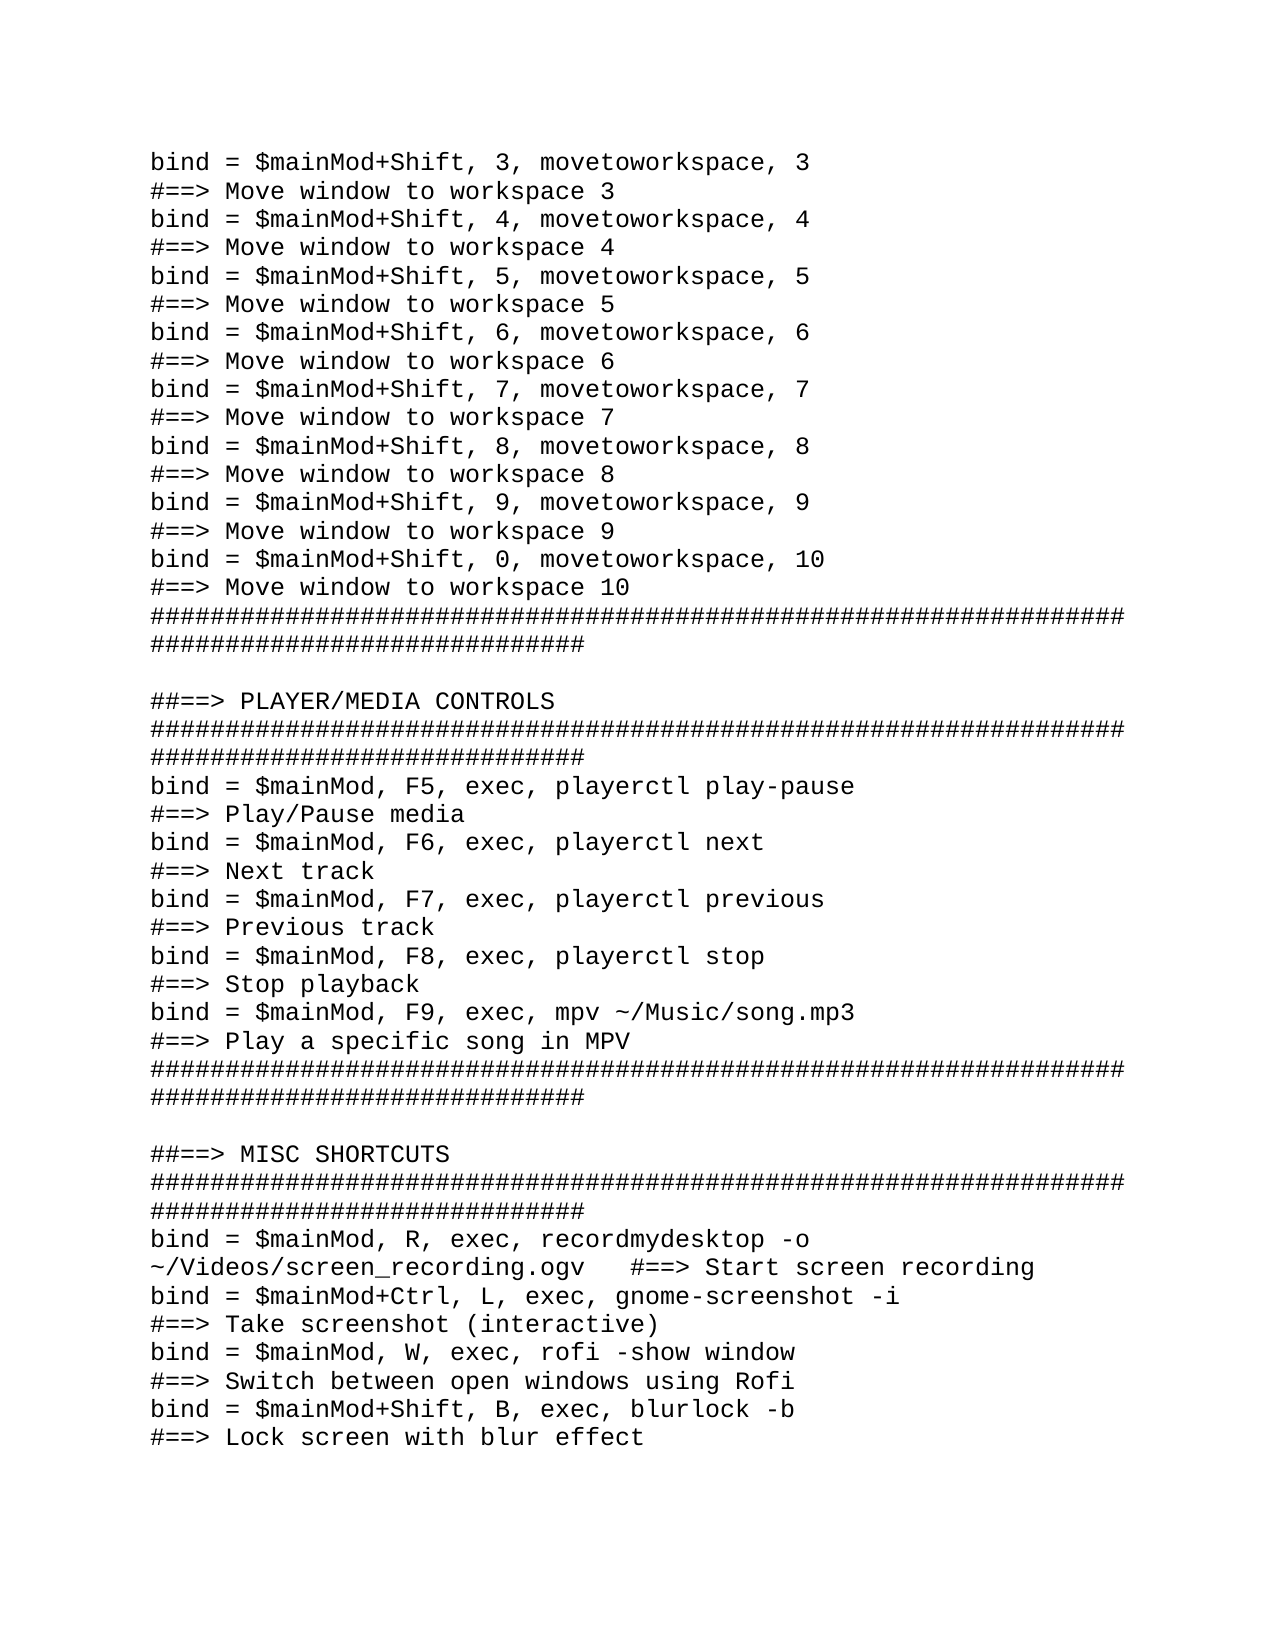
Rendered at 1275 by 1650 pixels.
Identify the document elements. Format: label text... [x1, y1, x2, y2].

text bind = $mainMod, F6, exec, playerctl next #==> Next track [150, 830, 1125, 887]
text bind = $mainMod, F9, exec, mpv ~/Music/song.mp3 #==> Play a specific song in MPV [150, 1000, 1125, 1057]
text bind = $mainMod+Shift, 9, movetoworkspace, 9 #==> Move window to workspace 9 [150, 490, 1125, 547]
text ##==> MISC SHORTCUTS [150, 1142, 1125, 1170]
text ############################################################################################## [150, 1170, 1125, 1227]
text bind = $mainMod, W, exec, rofi -show window #==> Switch between open windows using Rofi [150, 1340, 1125, 1397]
text ############################################################################################## [150, 603, 1125, 660]
text ############################################################################################## [150, 1057, 1125, 1113]
text bind = $mainMod+Shift, 6, movetoworkspace, 6 #==> Move window to workspace 6 [150, 320, 1125, 377]
text bind = $mainMod+Shift, 7, movetoworkspace, 7 #==> Move window to workspace 7 [150, 377, 1125, 433]
text bind = $mainMod+Shift, 4, movetoworkspace, 4 #==> Move window to workspace 4 [150, 207, 1125, 263]
text bind = $mainMod+Shift, 0, movetoworkspace, 10 #==> Move window to workspace 10 [150, 547, 1125, 603]
text bind = $mainMod, F8, exec, playerctl stop #==> Stop playback [150, 943, 1125, 1000]
text bind = $mainMod+Shift, B, exec, blurlock -b #==> Lock screen with blur effect [150, 1397, 1125, 1453]
text bind = $mainMod+Ctrl, L, exec, gnome-screenshot -i #==> Take screenshot (interactive) [150, 1283, 1125, 1340]
text ##==> PLAYER/MEDIA CONTROLS [150, 688, 1125, 717]
text bind = $mainMod+Shift, 3, movetoworkspace, 3 #==> Move window to workspace 3 [150, 150, 1125, 207]
text bind = $mainMod, F5, exec, playerctl play-pause #==> Play/Pause media [150, 773, 1125, 830]
text bind = $mainMod, F7, exec, playerctl previous #==> Previous track [150, 887, 1125, 943]
text bind = $mainMod, R, exec, recordmydesktop -o ~/Videos/screen_recording.ogv #==> Start screen recording [150, 1227, 1125, 1283]
text bind = $mainMod+Shift, 5, movetoworkspace, 5 #==> Move window to workspace 5 [150, 263, 1125, 320]
text bind = $mainMod+Shift, 8, movetoworkspace, 8 #==> Move window to workspace 8 [150, 433, 1125, 490]
text ############################################################################################## [150, 717, 1125, 773]
